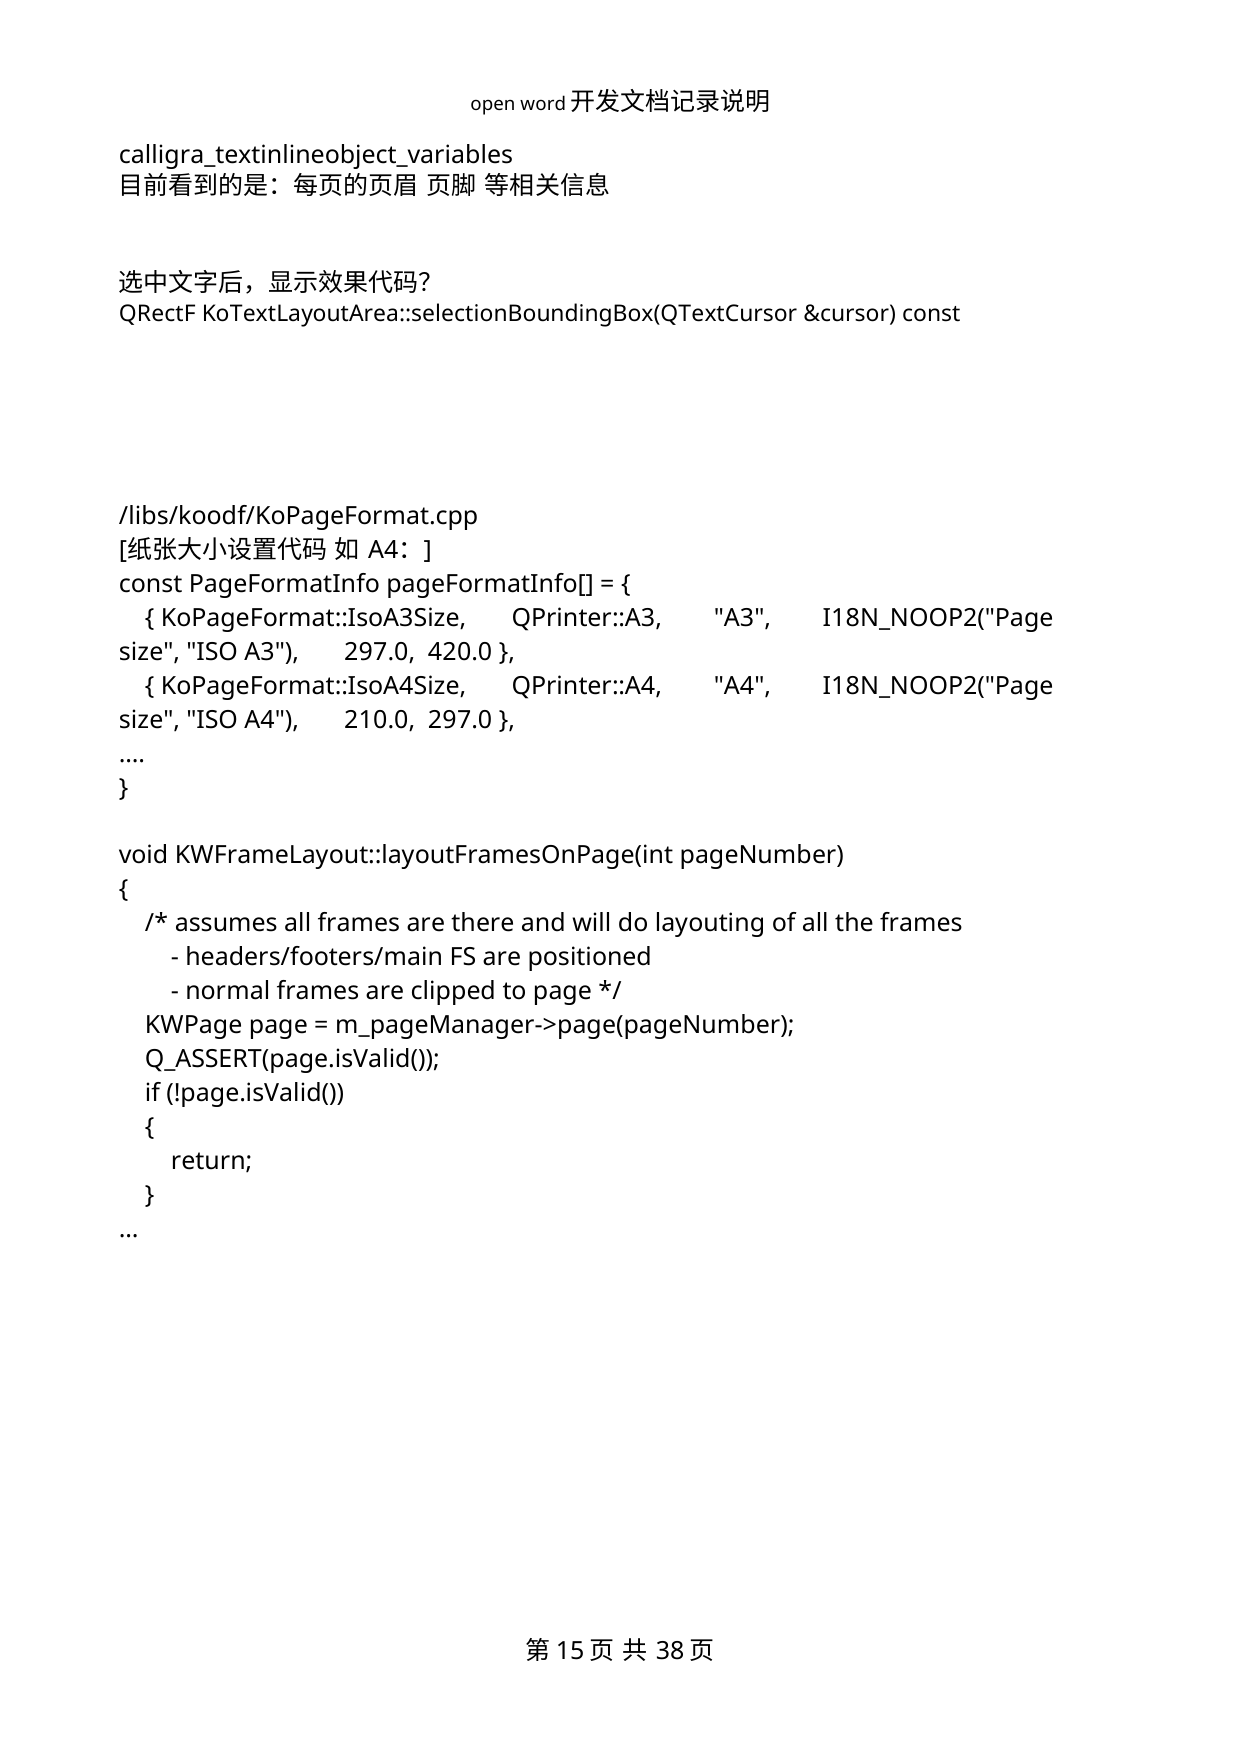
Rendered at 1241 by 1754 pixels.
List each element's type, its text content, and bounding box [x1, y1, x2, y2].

text } [119, 769, 1121, 803]
text /* assumes all frames are there and will do layouting of all the frames [119, 905, 1121, 939]
text 选中文字后，显示效果代码？ [119, 268, 1121, 297]
text { [119, 871, 1121, 905]
text return; [119, 1143, 1121, 1177]
text Q_ASSERT(page.isValid()); [119, 1041, 1121, 1075]
text { KoPageFormat::IsoA3Size, QPrinter::A3, "A3", I18N_NOOP2("Page size", "ISO A3"), 297.0, 420.0 }, [119, 600, 1121, 668]
text ... [119, 1211, 1121, 1245]
text { [119, 1109, 1121, 1143]
text - headers/footers/main FS are positioned [119, 939, 1121, 973]
text calligra_textinlineobject_variables [119, 137, 1121, 171]
text /libs/koodf/KoPageFormat.cpp [119, 498, 1121, 532]
text void KWFrameLayout::layoutFramesOnPage(int pageNumber) [119, 837, 1121, 871]
text QRectF KoTextLayoutArea::selectionBoundingBox(QTextCursor &cursor) const [119, 297, 1121, 328]
text [纸张大小设置代码 如 A4：] [119, 532, 1121, 566]
text const PageFormatInfo pageFormatInfo[] = { [119, 566, 1121, 600]
text - normal frames are clipped to page */ [119, 973, 1121, 1007]
text 目前看到的是：每页的页眉 页脚 等相关信息 [119, 171, 1121, 200]
text .... [119, 736, 1121, 769]
text { KoPageFormat::IsoA4Size, QPrinter::A4, "A4", I18N_NOOP2("Page size", "ISO A4"), 210.0, 297.0 }, [119, 668, 1121, 736]
text if (!page.isValid()) [119, 1075, 1121, 1109]
text } [119, 1177, 1121, 1211]
text KWPage page = m_pageManager->page(pageNumber); [119, 1007, 1121, 1041]
